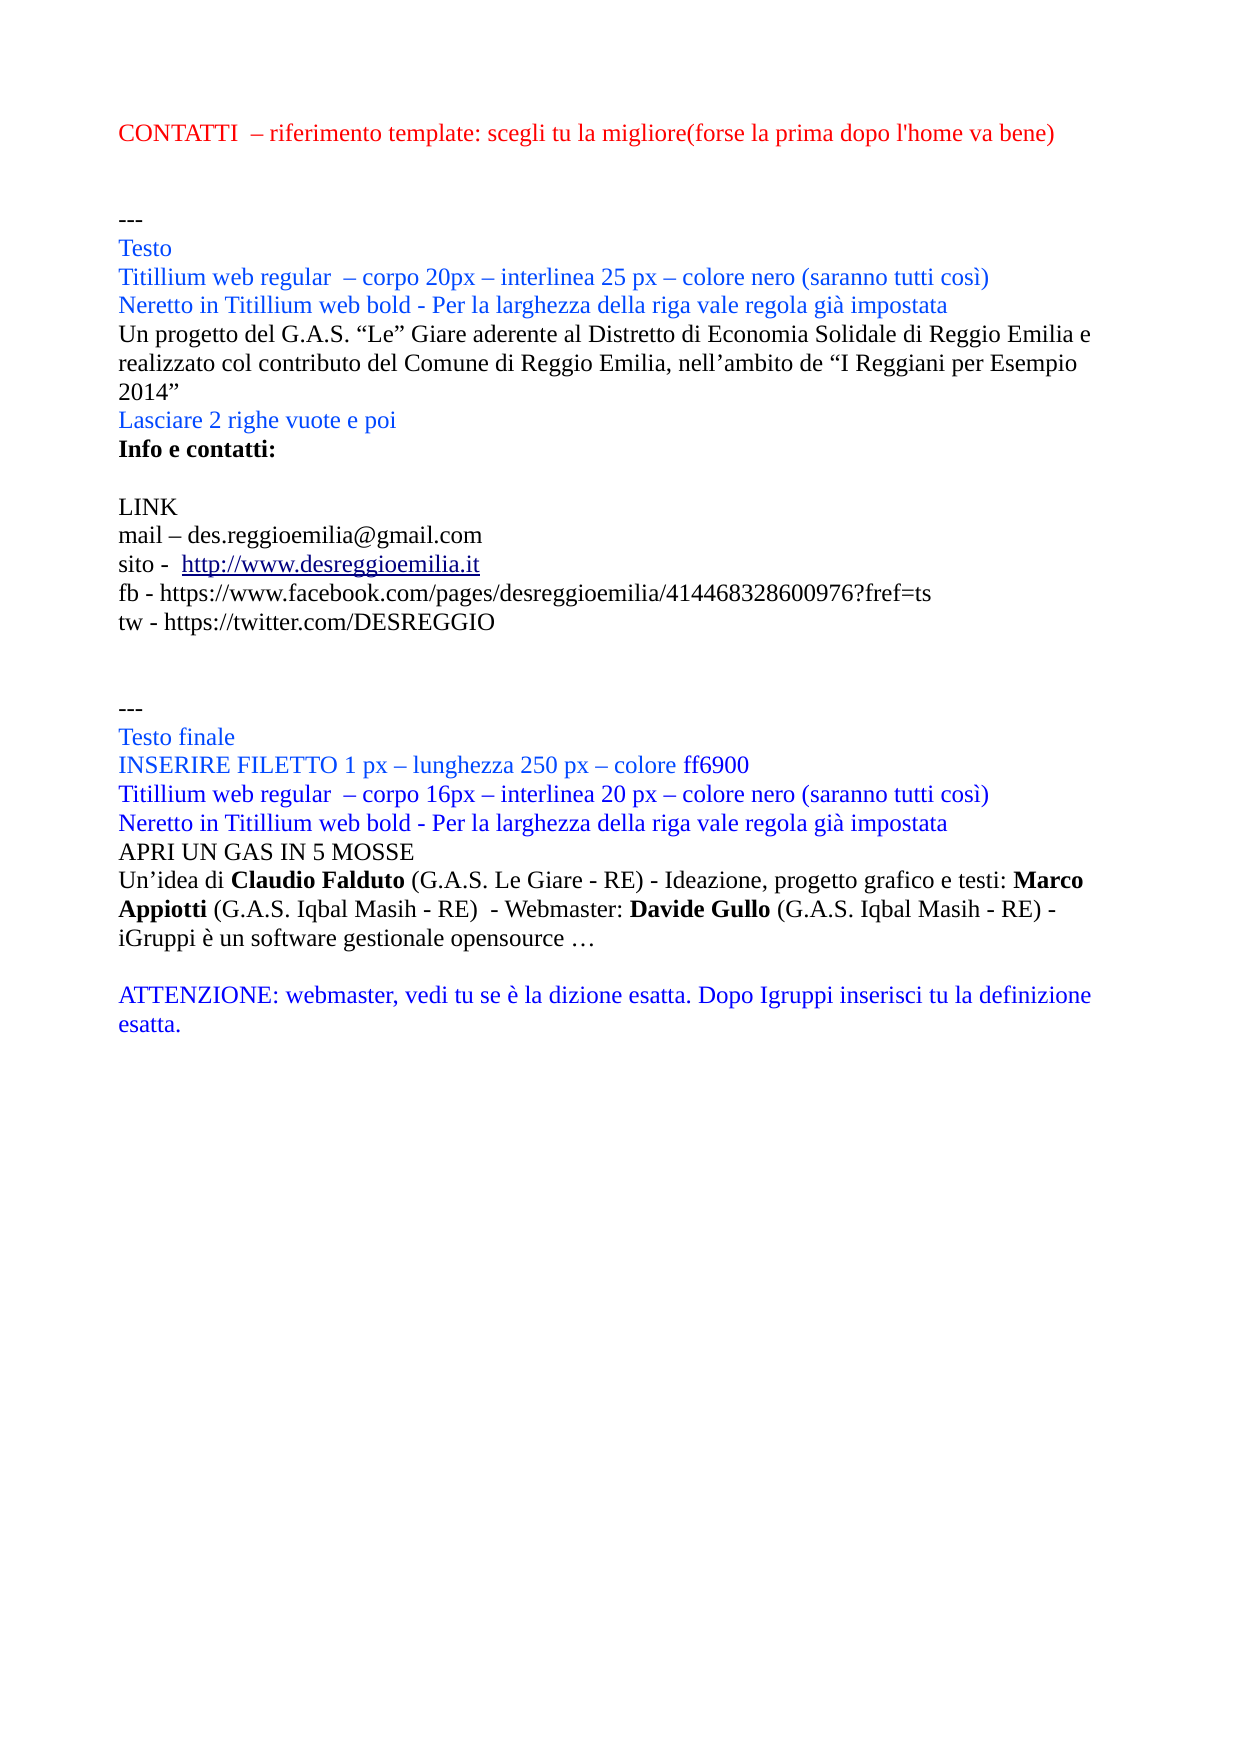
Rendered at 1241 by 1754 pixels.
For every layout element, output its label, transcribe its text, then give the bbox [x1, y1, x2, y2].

text Neretto in Titillium web bold - Per la larghezza della riga vale regola già impostata [118, 808, 1122, 837]
text APRI UN GAS IN 5 MOSSE [118, 837, 1122, 866]
text fb - https://www.facebook.com/pages/desreggioemilia/414468328600976?fref=ts [118, 578, 1122, 607]
text Un’idea di Claudio Falduto (G.A.S. Le Giare - RE) - Ideazione, progetto grafico e testi: Marco Appiotti (G.A.S. Iqbal Masih - RE) - Webmaster: Davide Gullo (G.A.S. Iqbal Masih - RE) - iGruppi è un software gestionale opensource … [118, 866, 1122, 952]
text Titillium web regular – corpo 20px – interlinea 25 px – colore nero (saranno tutti così) [118, 262, 1122, 291]
text mail – des.reggioemilia@gmail.com [118, 521, 1122, 549]
text Lasciare 2 righe vuote e poi [118, 406, 1122, 434]
text --- [118, 693, 1122, 722]
text LINK [118, 492, 1122, 521]
text tw - https://twitter.com/DESREGGIO [118, 607, 1122, 636]
text Titillium web regular – corpo 16px – interlinea 20 px – colore nero (saranno tutti così) [118, 779, 1122, 808]
text sito - http://www.desreggioemilia.it [118, 549, 1122, 578]
text CONTATTI – riferimento template: scegli tu la migliore(forse la prima dopo l'home va bene) [118, 118, 1122, 147]
text INSERIRE FILETTO 1 px – lunghezza 250 px – colore ff6900 [118, 751, 1122, 779]
text ATTENZIONE: webmaster, vedi tu se è la dizione esatta. Dopo Igruppi inserisci tu la definizione esatta. [118, 981, 1122, 1038]
text Neretto in Titillium web bold - Per la larghezza della riga vale regola già impostata [118, 291, 1122, 319]
text Info e contatti: [118, 434, 1122, 463]
text --- [118, 204, 1122, 233]
text Un progetto del G.A.S. “Le” Giare aderente al Distretto di Economia Solidale di Reggio Emilia e realizzato col contributo del Comune di Reggio Emilia, nell’ambito de “I Reggiani per Esempio 2014” [118, 319, 1122, 406]
text Testo [118, 233, 1122, 262]
text Testo finale [118, 722, 1122, 751]
